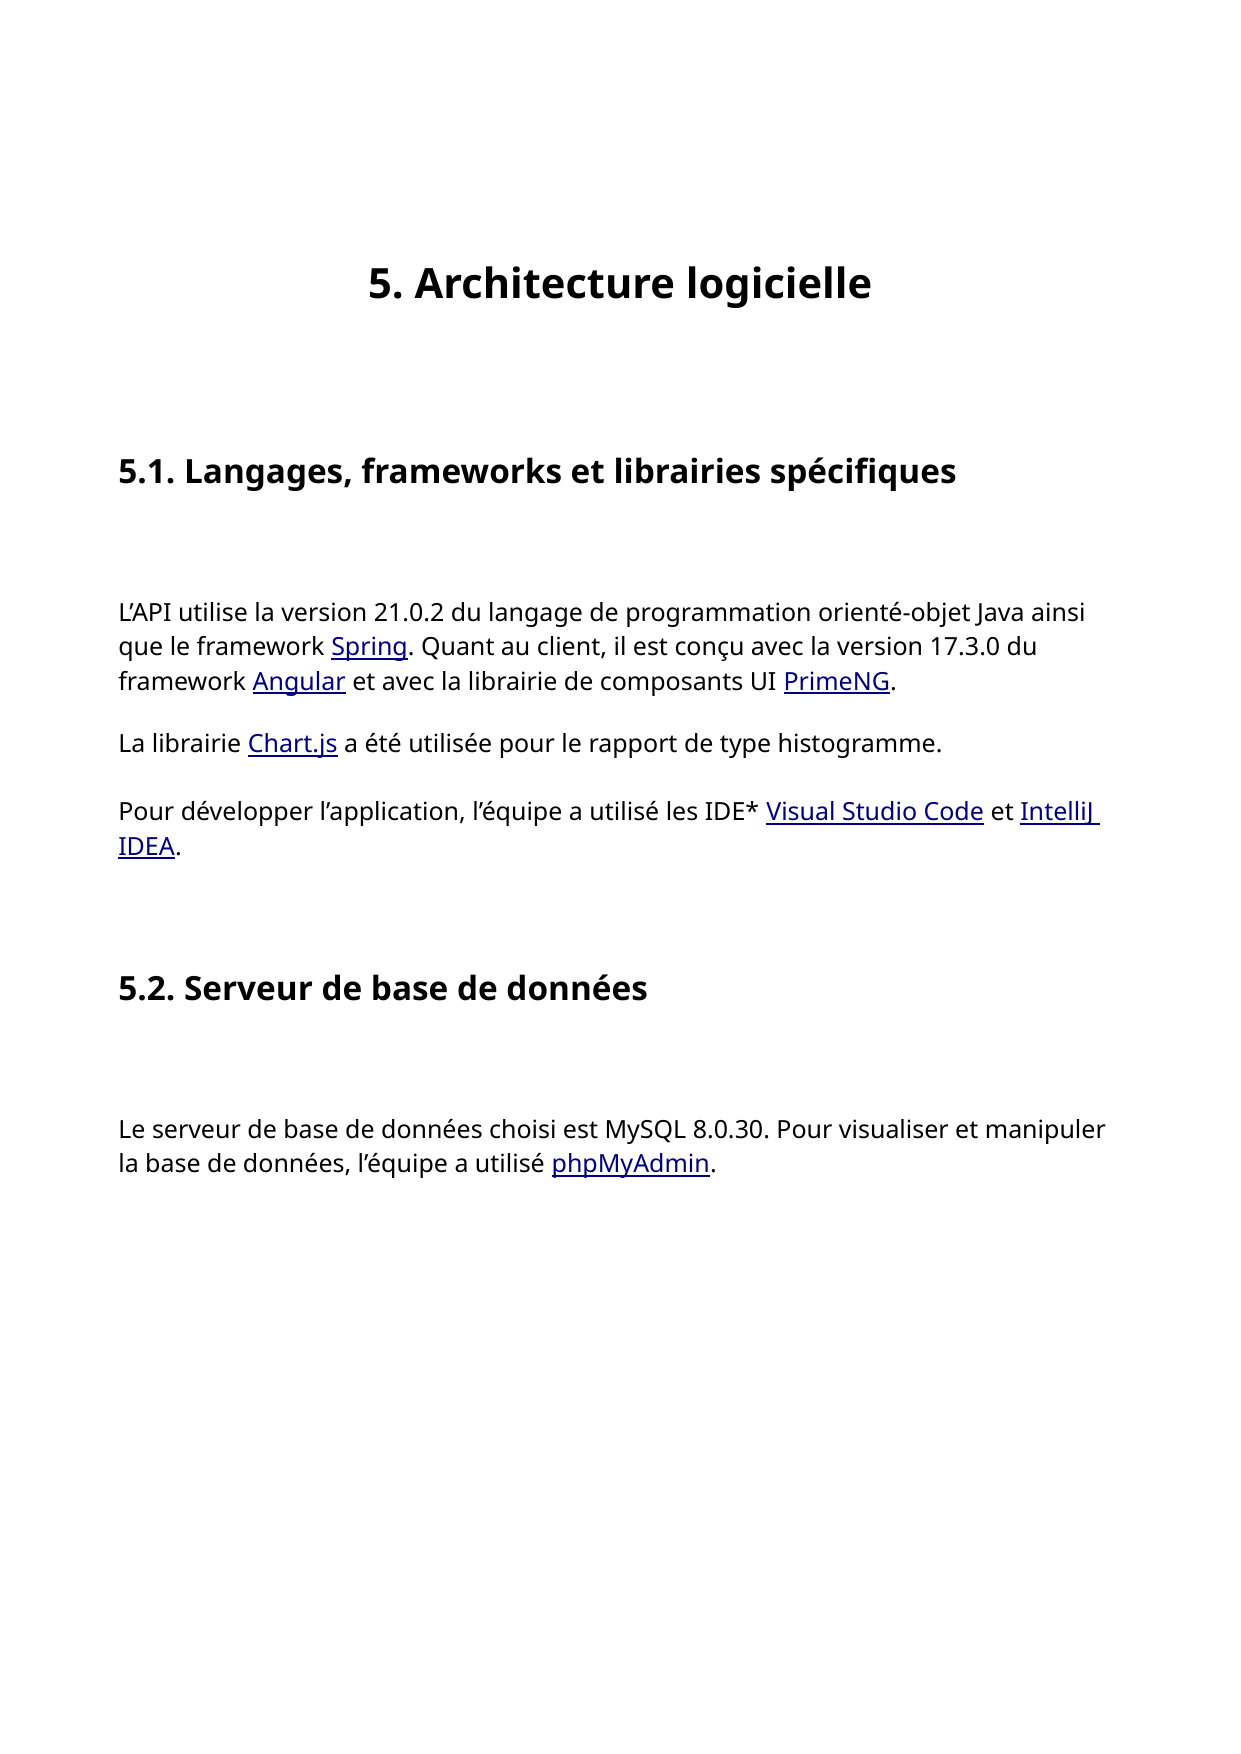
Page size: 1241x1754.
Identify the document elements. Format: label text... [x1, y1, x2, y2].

text L’API utilise la version 21.0.2 du langage de programmation orienté-objet Java ainsi que le framework Spring. Quant au client, il est conçu avec la version 17.3.0 du framework Angular et avec la librairie de composants UI PrimeNG. [118, 595, 1122, 697]
text 5. Architecture logicielle [118, 254, 1122, 311]
text Le serveur de base de données choisi est MySQL 8.0.30. Pour visualiser et manipuler la base de données, l’équipe a utilisé phpMyAdmin. [118, 1112, 1122, 1180]
text 5.1. Langages, frameworks et librairies spécifiques [118, 447, 1122, 493]
text La librairie Chart.js a été utilisée pour le rapport de type histogramme. [118, 726, 1122, 760]
text Pour développer l’application, l’équipe a utilisé les IDE* Visual Studio Code et IntelliJ IDEA. [118, 794, 1122, 862]
text 5.2. Serveur de base de données [118, 964, 1122, 1010]
